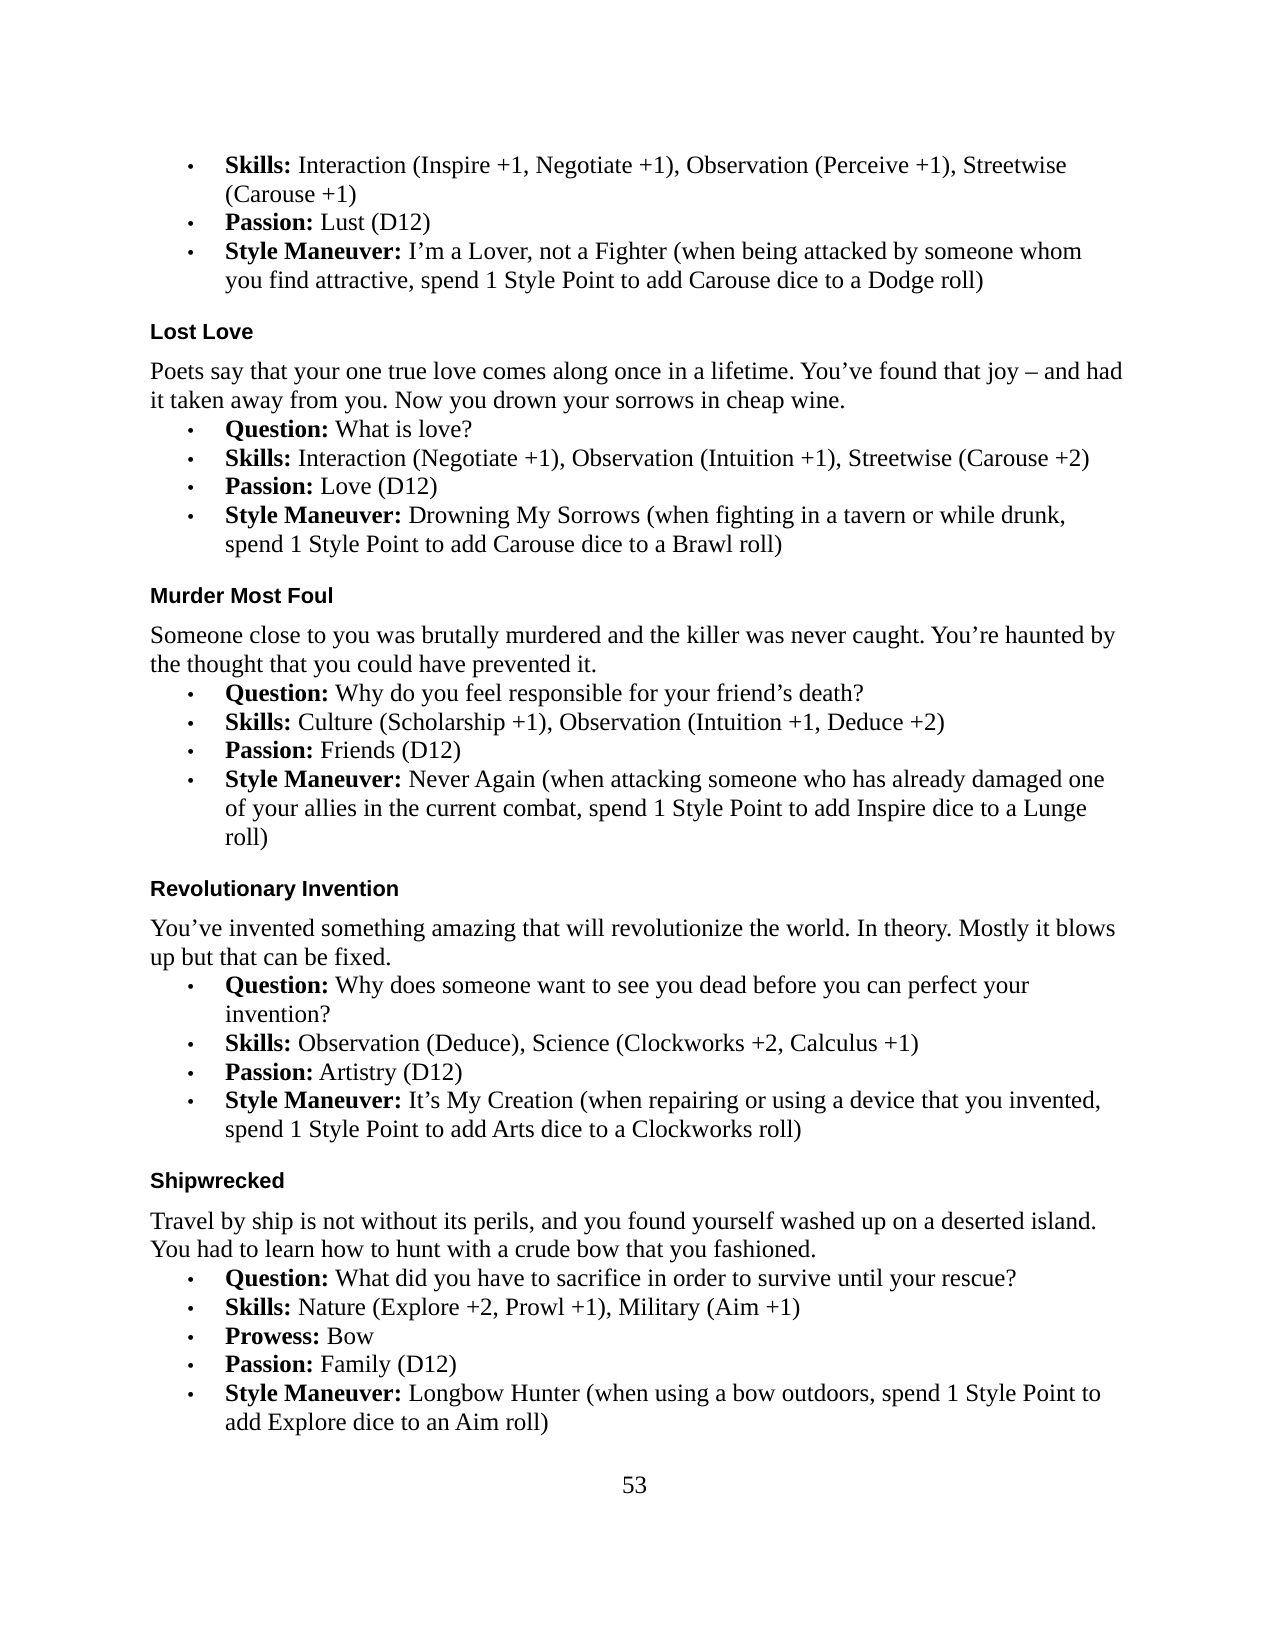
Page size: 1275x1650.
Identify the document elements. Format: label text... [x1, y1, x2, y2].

list Passion: Family (D12) [187, 1349, 1125, 1378]
list Skills: Nature (Explore +2, Prowl +1), Military (Aim +1) [187, 1292, 1125, 1321]
list Style Maneuver: Never Again (when attacking someone who has already damaged one of your allies in the current combat, spend 1 Style Point to add Inspire dice to a Lunge roll) [187, 764, 1125, 850]
list Style Maneuver: I’m a Lover, not a Fighter (when being attacked by someone whom you find attractive, spend 1 Style Point to add Carouse dice to a Dodge roll) [187, 236, 1125, 294]
text You’ve invented something amazing that will revolutionize the world. In theory. Mostly it blows up but that can be fixed. [150, 913, 1125, 971]
list Skills: Interaction (Negotiate +1), Observation (Intuition +1), Streetwise (Carouse +2) [187, 443, 1125, 471]
list Passion: Friends (D12) [187, 735, 1125, 764]
subtitle Lost Love [150, 319, 1125, 344]
text Poets say that your one true love comes along once in a lifetime. You’ve found that joy – and had it taken away from you. Now you drown your sorrows in cheap wine. [150, 356, 1125, 414]
list Passion: Artistry (D12) [187, 1057, 1125, 1086]
list Skills: Culture (Scholarship +1), Observation (Intuition +1, Deduce +2) [187, 707, 1125, 735]
list Style Maneuver: It’s My Creation (when repairing or using a device that you invented, spend 1 Style Point to add Arts dice to a Clockworks roll) [187, 1086, 1125, 1143]
list Skills: Interaction (Inspire +1, Negotiate +1), Observation (Perceive +1), Streetwise (Carouse +1) [187, 150, 1125, 207]
list Style Maneuver: Longbow Hunter (when using a bow outdoors, spend 1 Style Point to add Explore dice to an Aim roll) [187, 1378, 1125, 1436]
subtitle Shipwrecked [150, 1168, 1125, 1193]
list Question: Why does someone want to see you dead before you can perfect your invention? [187, 971, 1125, 1028]
list Passion: Love (D12) [187, 471, 1125, 500]
list Question: Why do you feel responsible for your friend’s death? [187, 678, 1125, 707]
list Question: What is love? [187, 414, 1125, 443]
subtitle Murder Most Foul [150, 583, 1125, 608]
text Someone close to you was brutally murdered and the killer was never caught. You’re haunted by the thought that you could have prevented it. [150, 620, 1125, 678]
text Travel by ship is not without its perils, and you found yourself washed up on a deserted island. You had to learn how to hunt with a crude bow that you fashioned. [150, 1206, 1125, 1263]
subtitle Revolutionary Invention [150, 875, 1125, 901]
list Passion: Lust (D12) [187, 207, 1125, 236]
list Prowess: Bow [187, 1321, 1125, 1349]
list Question: What did you have to sacrifice in order to survive until your rescue? [187, 1263, 1125, 1292]
list Skills: Observation (Deduce), Science (Clockworks +2, Calculus +1) [187, 1028, 1125, 1057]
list Style Maneuver: Drowning My Sorrows (when fighting in a tavern or while drunk, spend 1 Style Point to add Carouse dice to a Brawl roll) [187, 500, 1125, 558]
